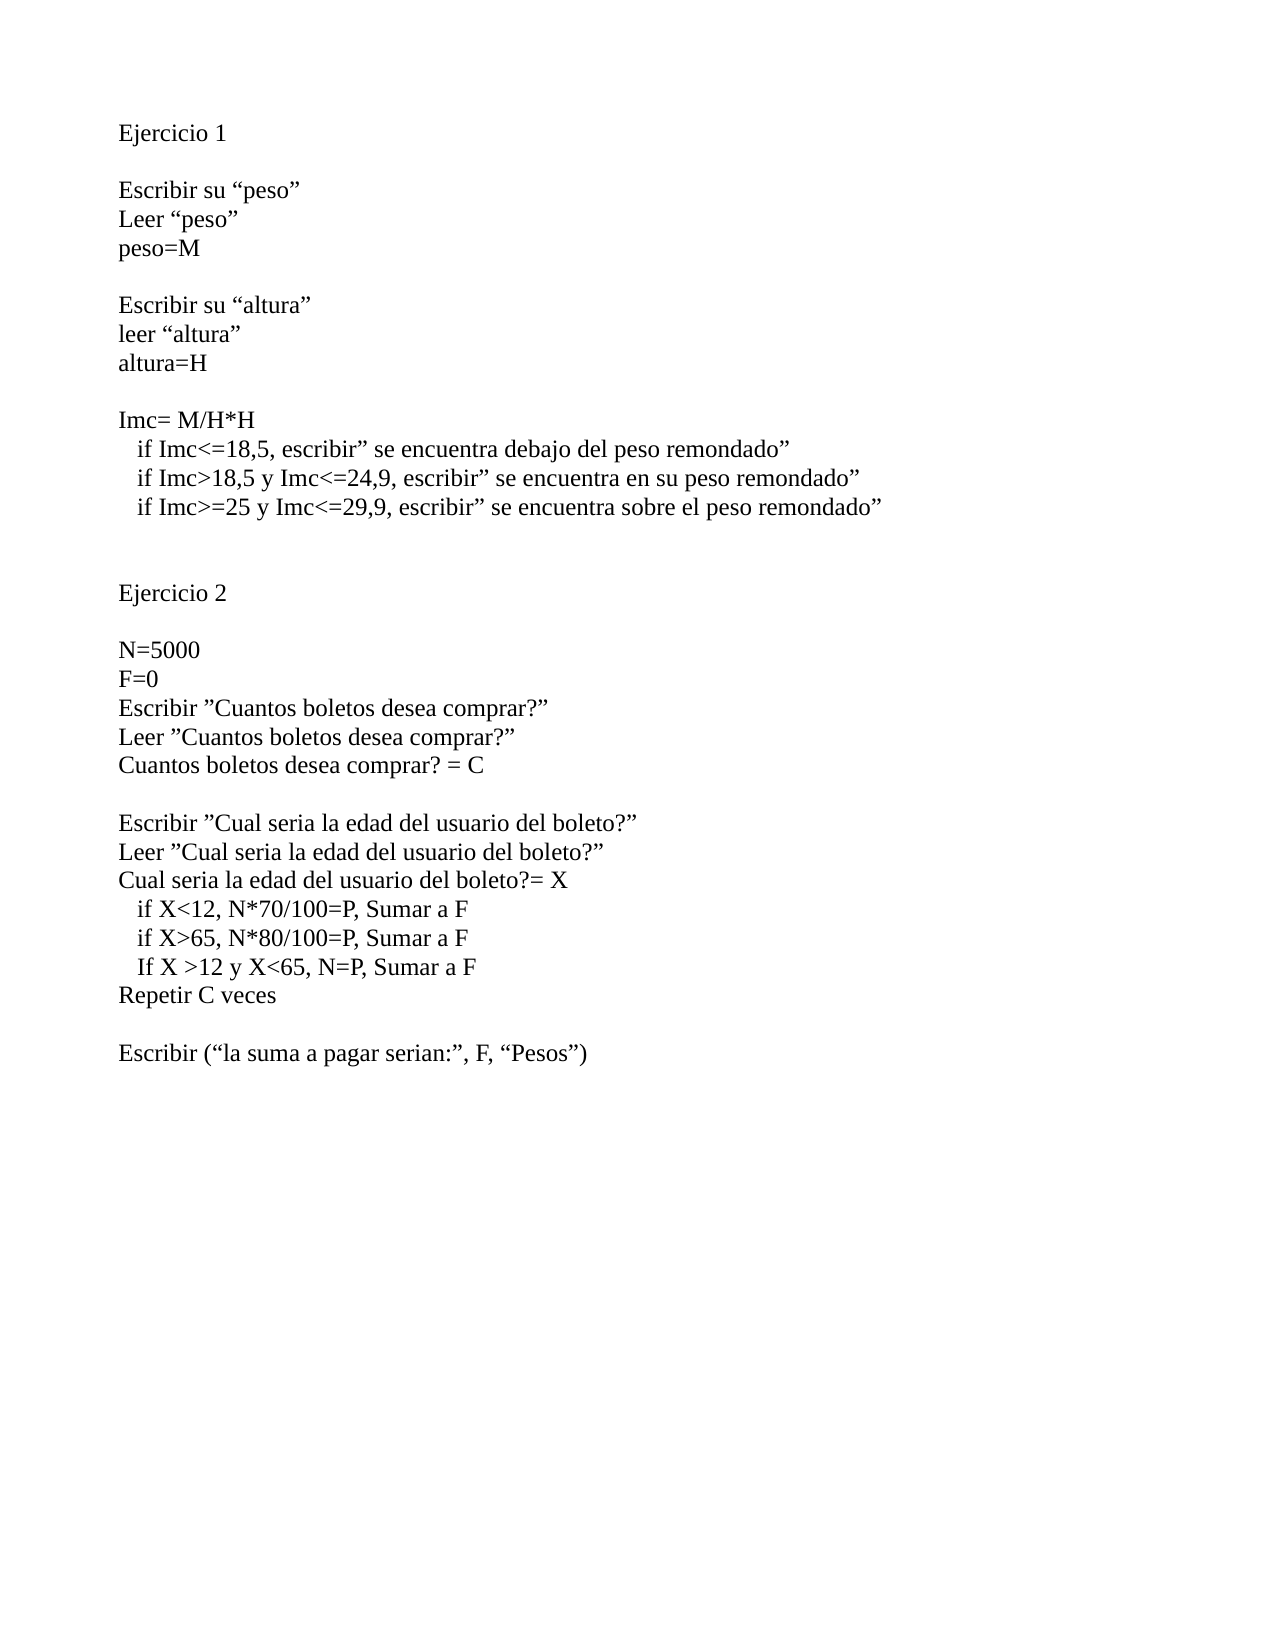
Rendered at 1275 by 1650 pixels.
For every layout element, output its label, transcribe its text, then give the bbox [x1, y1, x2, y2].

text Escribir ”Cuantos boletos desea comprar?” [118, 693, 1157, 722]
text Cual seria la edad del usuario del boleto?= X [118, 866, 1157, 894]
text if Imc>=25 y Imc<=29,9, escribir” se encuentra sobre el peso remondado” [118, 492, 1157, 521]
text Ejercicio 1 [118, 118, 1157, 147]
text Leer ”Cual seria la edad del usuario del boleto?” [118, 837, 1157, 866]
text if X>65, N*80/100=P, Sumar a F [118, 923, 1157, 952]
text peso=M [118, 233, 1157, 262]
text if Imc>18,5 y Imc<=24,9, escribir” se encuentra en su peso remondado” [118, 463, 1157, 492]
text Leer “peso” [118, 204, 1157, 233]
text Escribir ”Cual seria la edad del usuario del boleto?” [118, 808, 1157, 837]
text altura=H [118, 348, 1157, 377]
text if X<12, N*70/100=P, Sumar a F [118, 894, 1157, 923]
text Leer ”Cuantos boletos desea comprar?” [118, 722, 1157, 751]
text F=0 [118, 664, 1157, 693]
text if Imc<=18,5, escribir” se encuentra debajo del peso remondado” [118, 434, 1157, 463]
text Cuantos boletos desea comprar? = C [118, 751, 1157, 779]
text Ejercicio 2 [118, 578, 1157, 607]
text Escribir (“la suma a pagar serian:”, F, “Pesos”) [118, 1038, 1157, 1067]
text Imc= M/H*H [118, 406, 1157, 434]
text Repetir C veces [118, 981, 1157, 1009]
text Escribir su “peso” [118, 176, 1157, 204]
text Escribir su “altura” [118, 291, 1157, 319]
text If X >12 y X<65, N=P, Sumar a F [118, 952, 1157, 981]
text leer “altura” [118, 319, 1157, 348]
text N=5000 [118, 636, 1157, 664]
